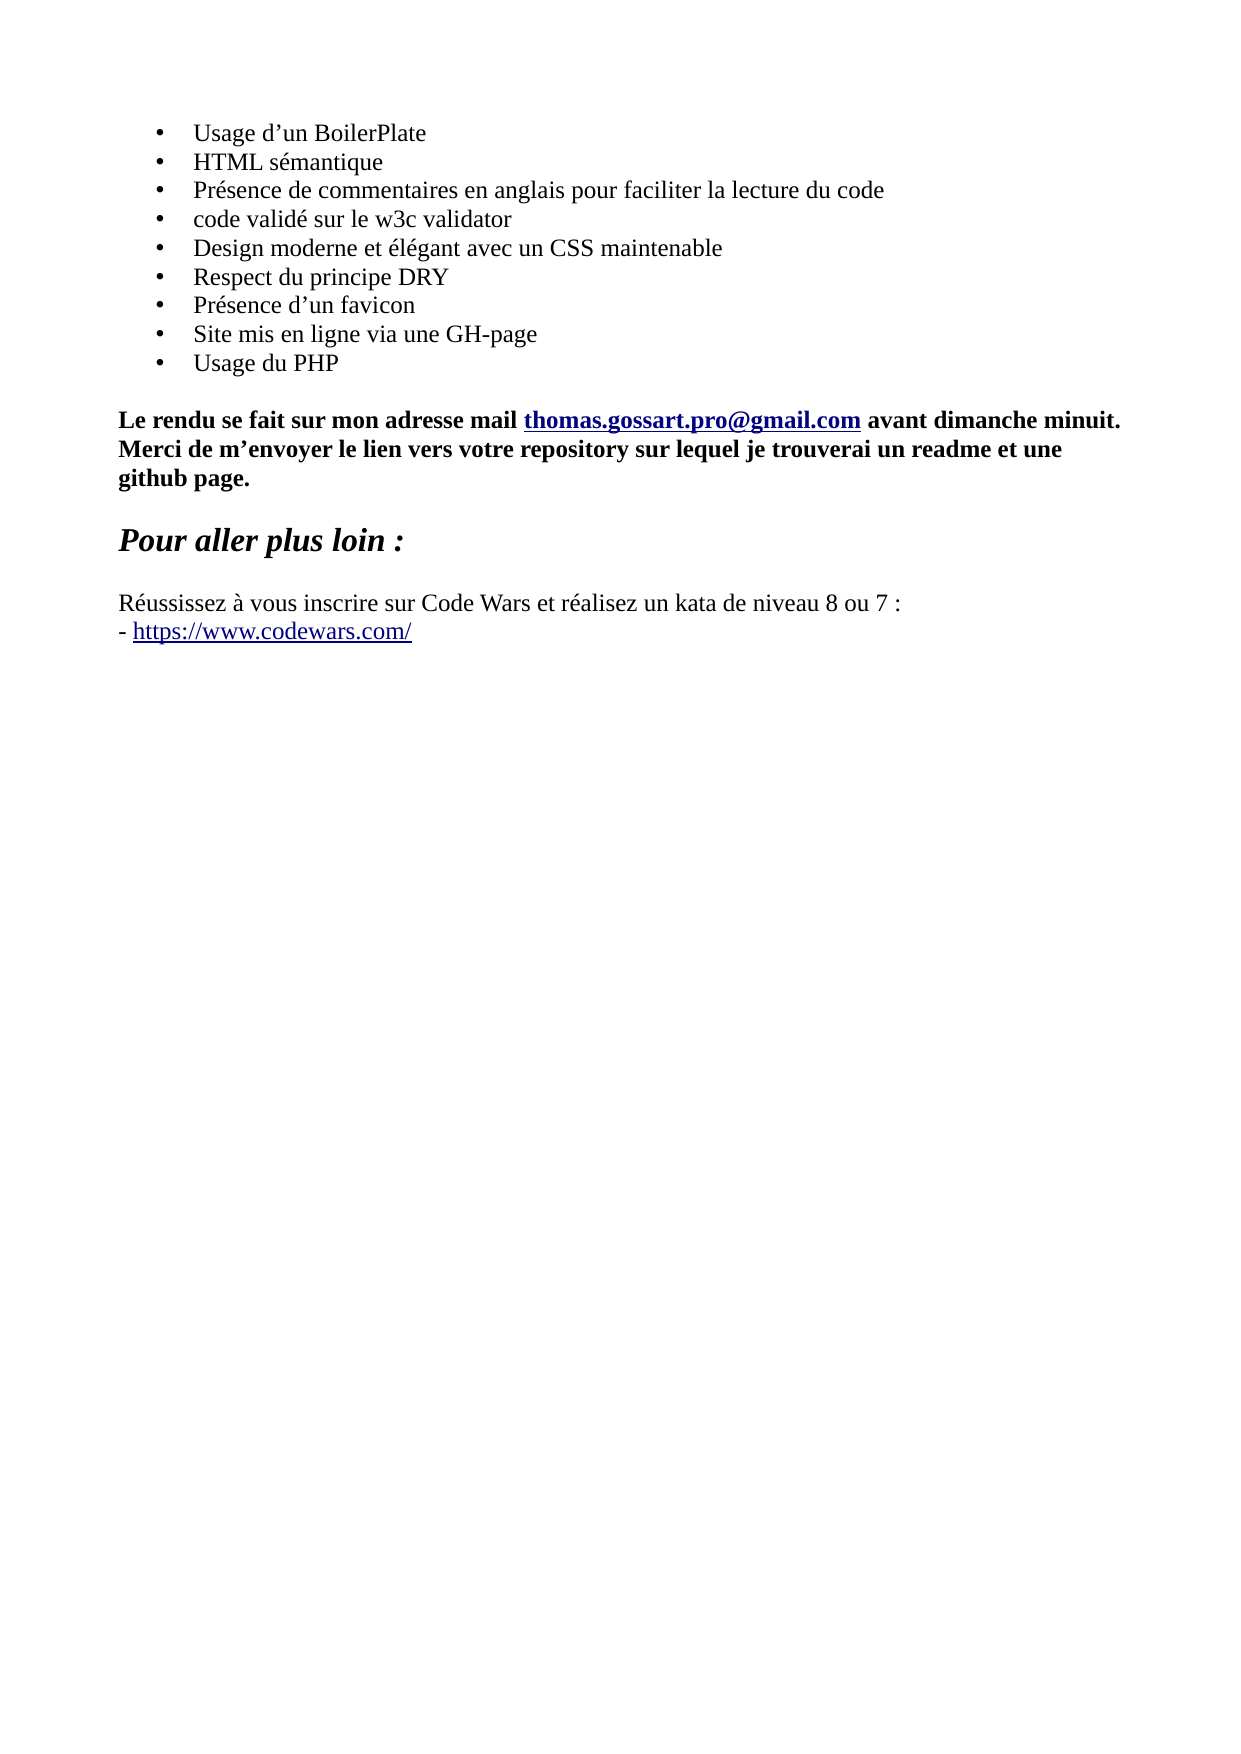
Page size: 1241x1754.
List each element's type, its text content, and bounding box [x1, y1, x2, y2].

text - https://www.codewars.com/ [118, 616, 1122, 645]
list Design moderne et élégant avec un CSS maintenable [156, 233, 1122, 262]
list Présence d’un favicon [156, 291, 1122, 319]
text Pour aller plus loin : [118, 521, 1122, 559]
list Usage d’un BoilerPlate [156, 118, 1122, 147]
list Usage du PHP [156, 348, 1122, 377]
list Site mis en ligne via une GH-page [156, 319, 1122, 348]
list HTML sémantique [156, 147, 1122, 176]
list Présence de commentaires en anglais pour faciliter la lecture du code [156, 176, 1122, 204]
list Respect du principe DRY [156, 262, 1122, 291]
text Le rendu se fait sur mon adresse mail thomas.gossart.pro@gmail.com avant dimanche minuit. Merci de m’envoyer le lien vers votre repository sur lequel je trouverai un readme et une github page. [118, 406, 1122, 492]
list code validé sur le w3c validator [156, 204, 1122, 233]
text Réussissez à vous inscrire sur Code Wars et réalisez un kata de niveau 8 ou 7 : [118, 588, 1122, 616]
